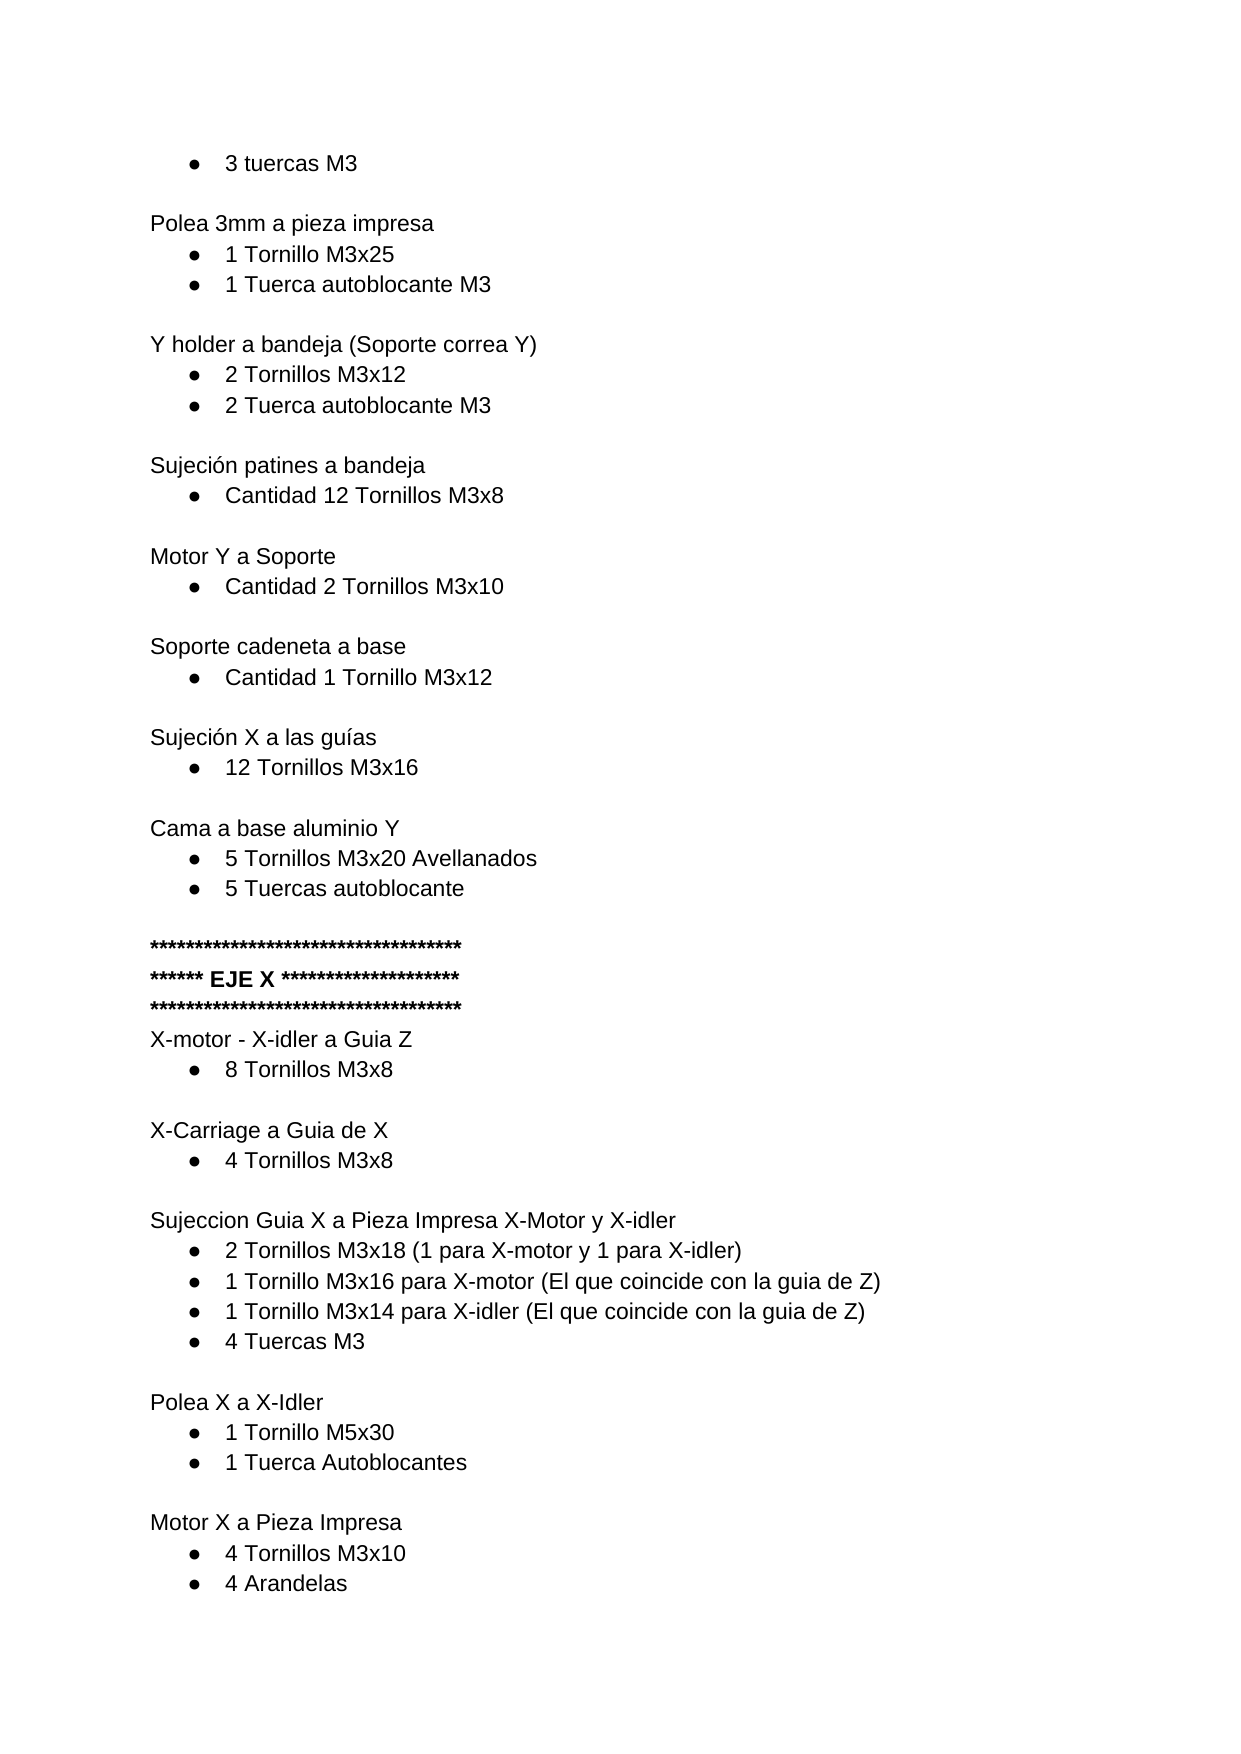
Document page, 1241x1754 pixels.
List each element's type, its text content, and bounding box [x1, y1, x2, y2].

list Cantidad 1 Tornillo M3x12 [187, 663, 1090, 690]
list Cantidad 12 Tornillos M3x8 [187, 482, 1090, 509]
text Sujeción patines a bandeja [150, 452, 1090, 478]
list 1 Tuerca Autoblocantes [187, 1449, 1090, 1475]
text X-Carriage a Guia de X [150, 1117, 1090, 1143]
list 5 Tuercas autoblocante [187, 875, 1090, 901]
text Sujeción X a las guías [150, 724, 1090, 750]
text ****** EJE X ******************** [150, 966, 1090, 992]
list 3 tuercas M3 [187, 150, 1090, 176]
list 2 Tornillos M3x12 [187, 361, 1090, 388]
list 1 Tornillo M3x25 [187, 241, 1090, 267]
list 1 Tuerca autoblocante M3 [187, 271, 1090, 297]
list 2 Tuerca autoblocante M3 [187, 392, 1090, 418]
text Sujeccion Guia X a Pieza Impresa X-Motor y X-idler [150, 1207, 1090, 1234]
list 1 Tornillo M5x30 [187, 1419, 1090, 1445]
text Soporte cadeneta a base [150, 633, 1090, 660]
list 4 Arandelas [187, 1570, 1090, 1596]
list 5 Tornillos M3x20 Avellanados [187, 845, 1090, 871]
text Polea X a X-Idler [150, 1388, 1090, 1415]
list 1 Tornillo M3x16 para X-motor (El que coincide con la guia de Z) [187, 1268, 1090, 1294]
text *********************************** [150, 935, 1090, 962]
list 4 Tornillos M3x10 [187, 1539, 1090, 1566]
text Motor Y a Soporte [150, 543, 1090, 569]
text Motor X a Pieza Impresa [150, 1509, 1090, 1536]
list 2 Tornillos M3x18 (1 para X-motor y 1 para X-idler) [187, 1237, 1090, 1264]
list 1 Tornillo M3x14 para X-idler (El que coincide con la guia de Z) [187, 1298, 1090, 1324]
list 8 Tornillos M3x8 [187, 1056, 1090, 1083]
text Y holder a bandeja (Soporte correa Y) [150, 331, 1090, 358]
list Cantidad 2 Tornillos M3x10 [187, 573, 1090, 599]
text Polea 3mm a pieza impresa [150, 210, 1090, 237]
text X-motor - X-idler a Guia Z [150, 1026, 1090, 1052]
list 4 Tuercas M3 [187, 1328, 1090, 1385]
list 12 Tornillos M3x16 [187, 754, 1090, 781]
list 4 Tornillos M3x8 [187, 1147, 1090, 1173]
text Cama a base aluminio Y [150, 814, 1090, 841]
text *********************************** [150, 996, 1090, 1022]
